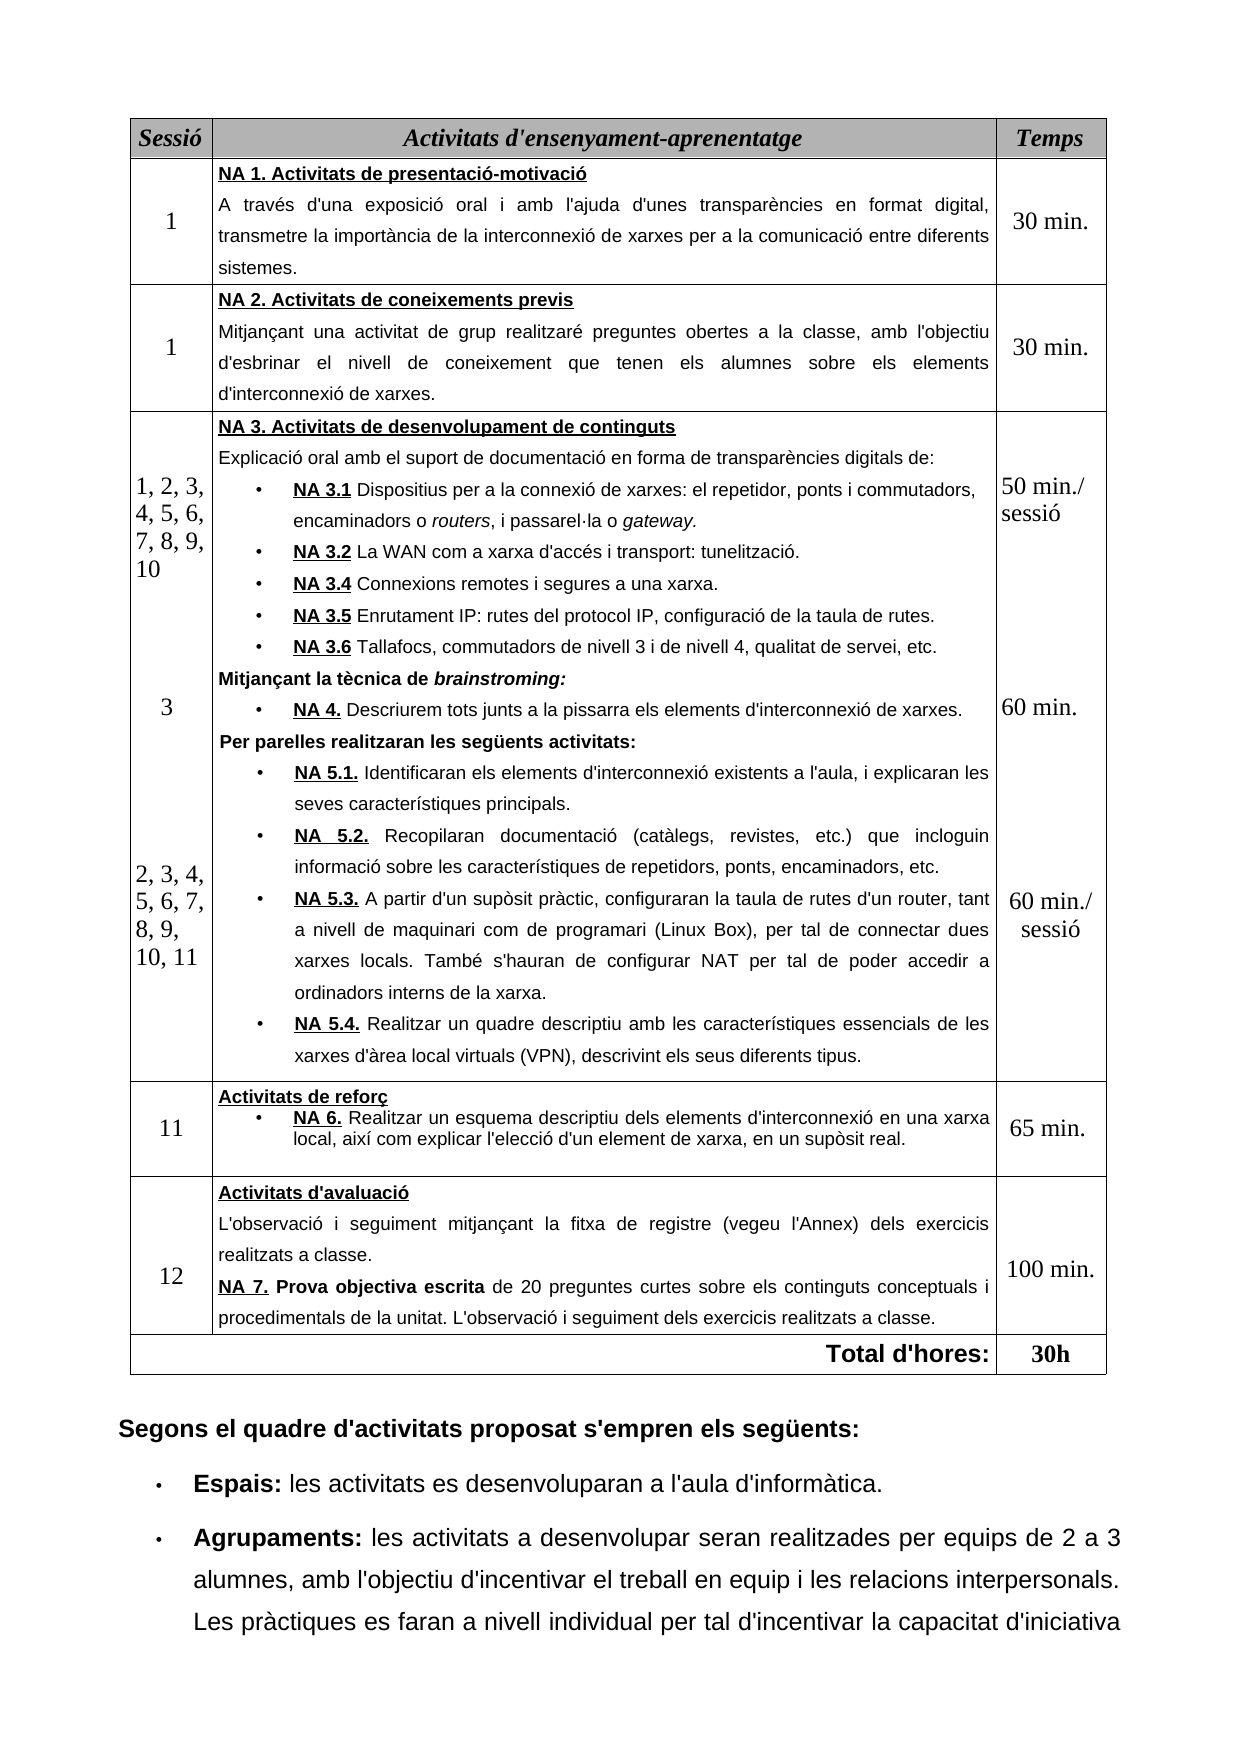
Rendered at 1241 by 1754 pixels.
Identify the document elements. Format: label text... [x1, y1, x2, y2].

table_cell 50 min./ sessió 60 min. 60 min./ sessió [997, 412, 1106, 1081]
table_cell NA 2. Activitats de coneixements previs Mitjançant una activitat de grup realitzaré preguntes obertes a la classe, amb l'objectiu d'esbrinar el nivell de coneixement que tenen els alumnes sobre els elements d'interconnexió de xarxes. [213, 285, 996, 411]
table_header Activitats d'ensenyament-aprenentatge [213, 119, 996, 157]
text Segons el quadre d'activitats proposat s'empren els següents: [118, 1415, 1122, 1443]
table_cell Total d'hores: [131, 1335, 996, 1374]
table_cell 1, 2, 3, 4, 5, 6, 7, 8, 9, 10 3 2, 3, 4, 5, 6, 7, 8, 9, 10, 11 [131, 412, 212, 1081]
list Agrupaments: les activitats a desenvolupar seran realitzades per equips de 2 a 3 alumnes, amb l'objectiu d'incentivar el treball en equip i les relacions interpersonals. Les pràctiques es faran a nivell individual per tal d'incentivar la capacitat d'iniciativa [156, 1524, 1122, 1636]
table_cell 65 min. [997, 1082, 1106, 1176]
table_cell NA 3. Activitats de desenvolupament de continguts Explicació oral amb el suport de documentació en forma de transparències digitals de: NA 3.1 Dispositius per a la connexió de xarxes: el repetidor, ponts i commutadors, encaminadors o routers, i passarel·la o gateway. NA 3.2 La WAN com a xarxa d'accés i transport: tunelització. NA 3.4 Connexions remotes i segures a una xarxa. NA 3.5 Enrutament IP: rutes del protocol IP, configuració de la taula de rutes. NA 3.6 Tallafocs, commutadors de nivell 3 i de nivell 4, qualitat de servei, etc. Mitjançant la tècnica de brainstroming: NA 4. Descriurem tots junts a la pissarra els elements d'interconnexió de xarxes. Per parelles realitzaran les següents activitats: NA 5.1. Identificaran els elements d'interconnexió existents a l'aula, i explicaran les seves característiques principals. NA 5.2. Recopilaran documentació (catàlegs, revistes, etc.) que incloguin informació sobre les característiques de repetidors, ponts, encaminadors, etc. NA 5.3. A partir d'un supòsit pràctic, configuraran la taula de rutes d'un router, tant a nivell de maquinari com de programari (Linux Box), per tal de connectar dues xarxes locals. També s'hauran de configurar NAT per tal de poder accedir a ordinadors interns de la xarxa. NA 5.4. Realitzar un quadre descriptiu amb les característiques essencials de les xarxes d'àrea local virtuals (VPN), descrivint els seus diferents tipus. [213, 412, 996, 1081]
table_header Sessió [131, 119, 212, 157]
list Espais: les activitats es desenvoluparan a l'aula d'informàtica. [156, 1470, 1122, 1498]
table_cell 100 min. [997, 1177, 1106, 1334]
table_cell 30 min. [997, 285, 1106, 411]
table_header Temps [997, 119, 1106, 157]
table_cell Activitats d'avaluació L'observació i seguiment mitjançant la fitxa de registre (vegeu l'Annex) dels exercicis realitzats a classe. NA 7. Prova objectiva escrita de 20 preguntes curtes sobre els continguts conceptuals i procedimentals de la unitat. L'observació i seguiment dels exercicis realitzats a classe. [213, 1177, 996, 1334]
table_cell 12 [131, 1177, 212, 1334]
table_cell 11 [131, 1082, 212, 1176]
table_cell 1 [131, 285, 212, 411]
table_cell 30h [997, 1335, 1106, 1374]
table_cell 1 [131, 159, 212, 284]
table_cell 30 min. [997, 159, 1106, 284]
table_cell NA 1. Activitats de presentació-motivació A través d'una exposició oral i amb l'ajuda d'unes transparències en format digital, transmetre la importància de la interconnexió de xarxes per a la comunicació entre diferents sistemes. [213, 159, 996, 284]
table_cell Activitats de reforç NA 6. Realitzar un esquema descriptiu dels elements d'interconnexió en una xarxa local, així com explicar l'elecció d'un element de xarxa, en un supòsit real. [213, 1082, 996, 1176]
